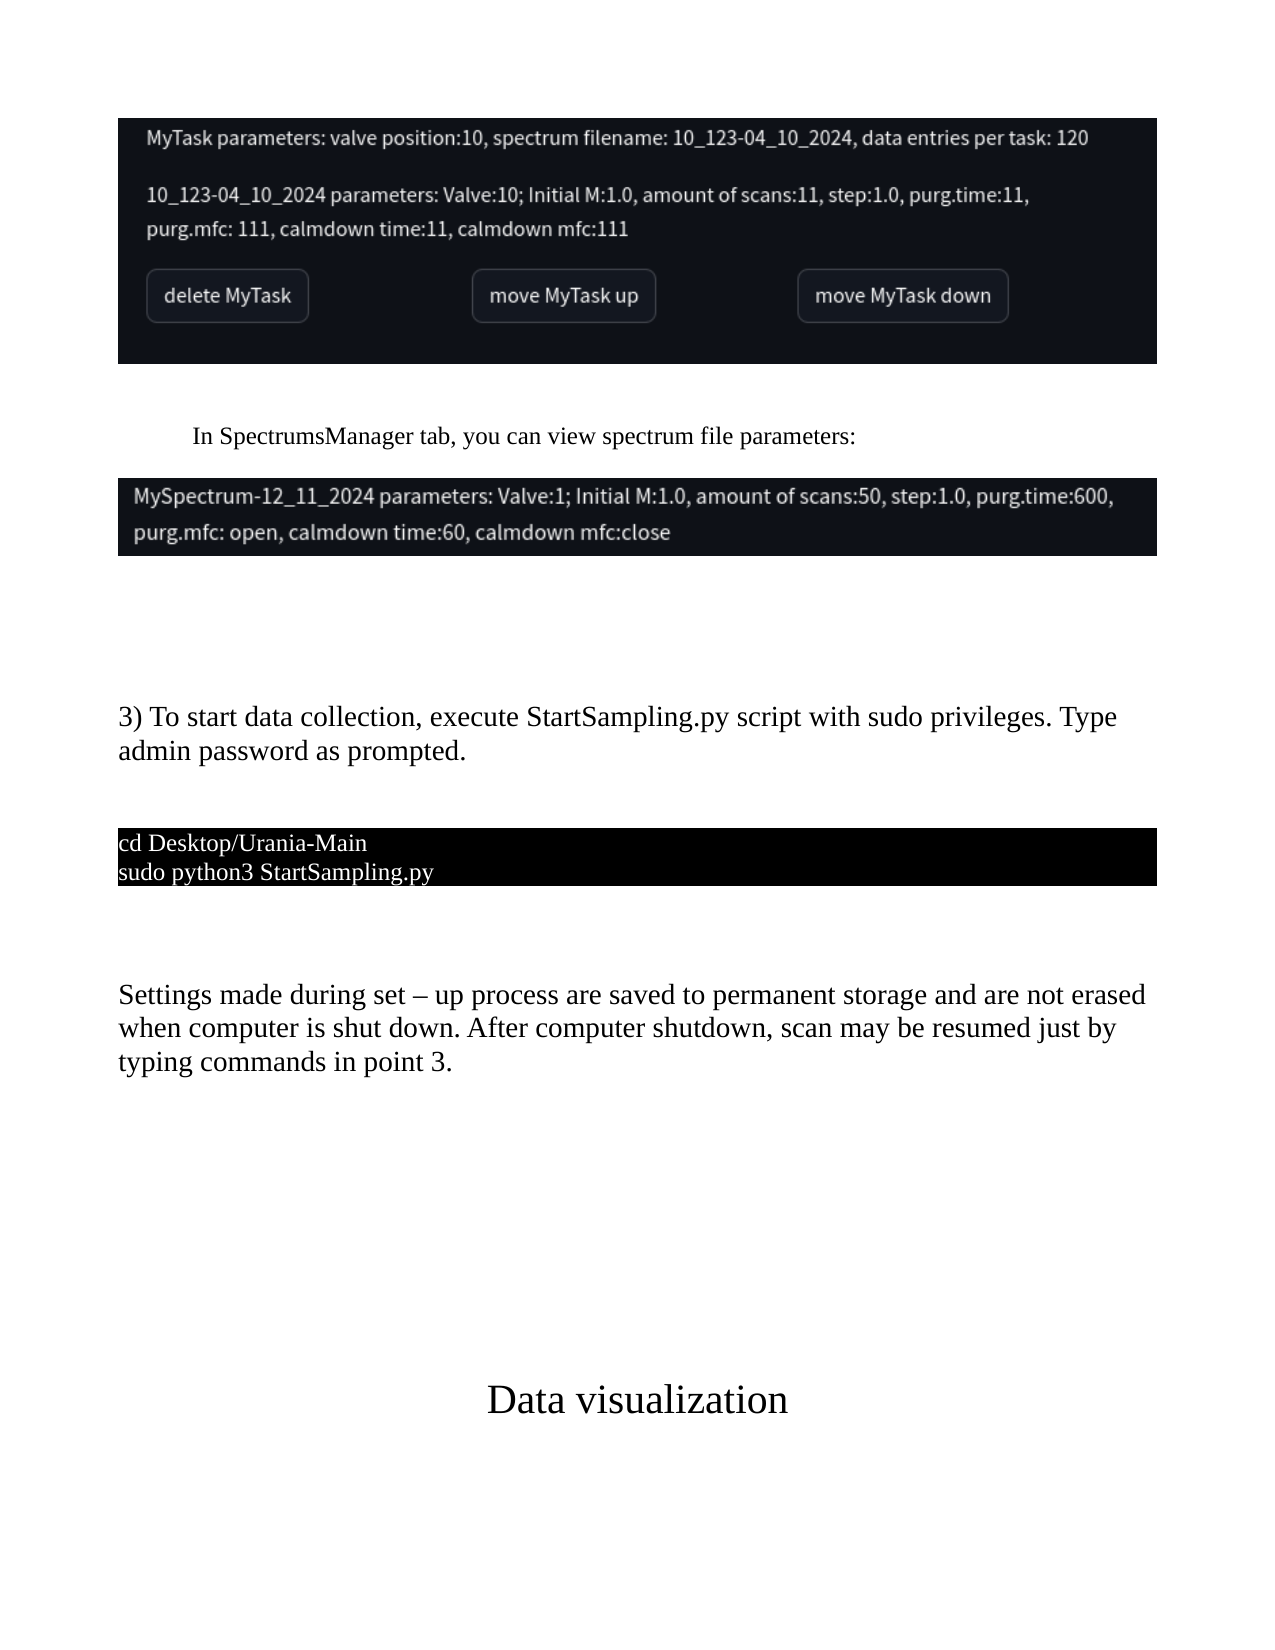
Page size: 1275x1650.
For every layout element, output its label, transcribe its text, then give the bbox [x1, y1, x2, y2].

picture [118, 118, 1157, 364]
text sudo python3 StartSampling.py [118, 857, 1157, 886]
text Settings made during set – up process are saved to permanent storage and are not erased when computer is shut down. After computer shutdown, scan may be resumed just by typing commands in point 3. [118, 977, 1157, 1078]
text In SpectrumsManager tab, you can view spectrum file parameters: [118, 421, 1157, 450]
picture [118, 478, 1157, 556]
text Data visualization [118, 1375, 1157, 1423]
text 3) To start data collection, execute StartSampling.py script with sudo privileges. Type admin password as prompted. [118, 699, 1157, 766]
text cd Desktop/Urania-Main [118, 828, 1157, 857]
